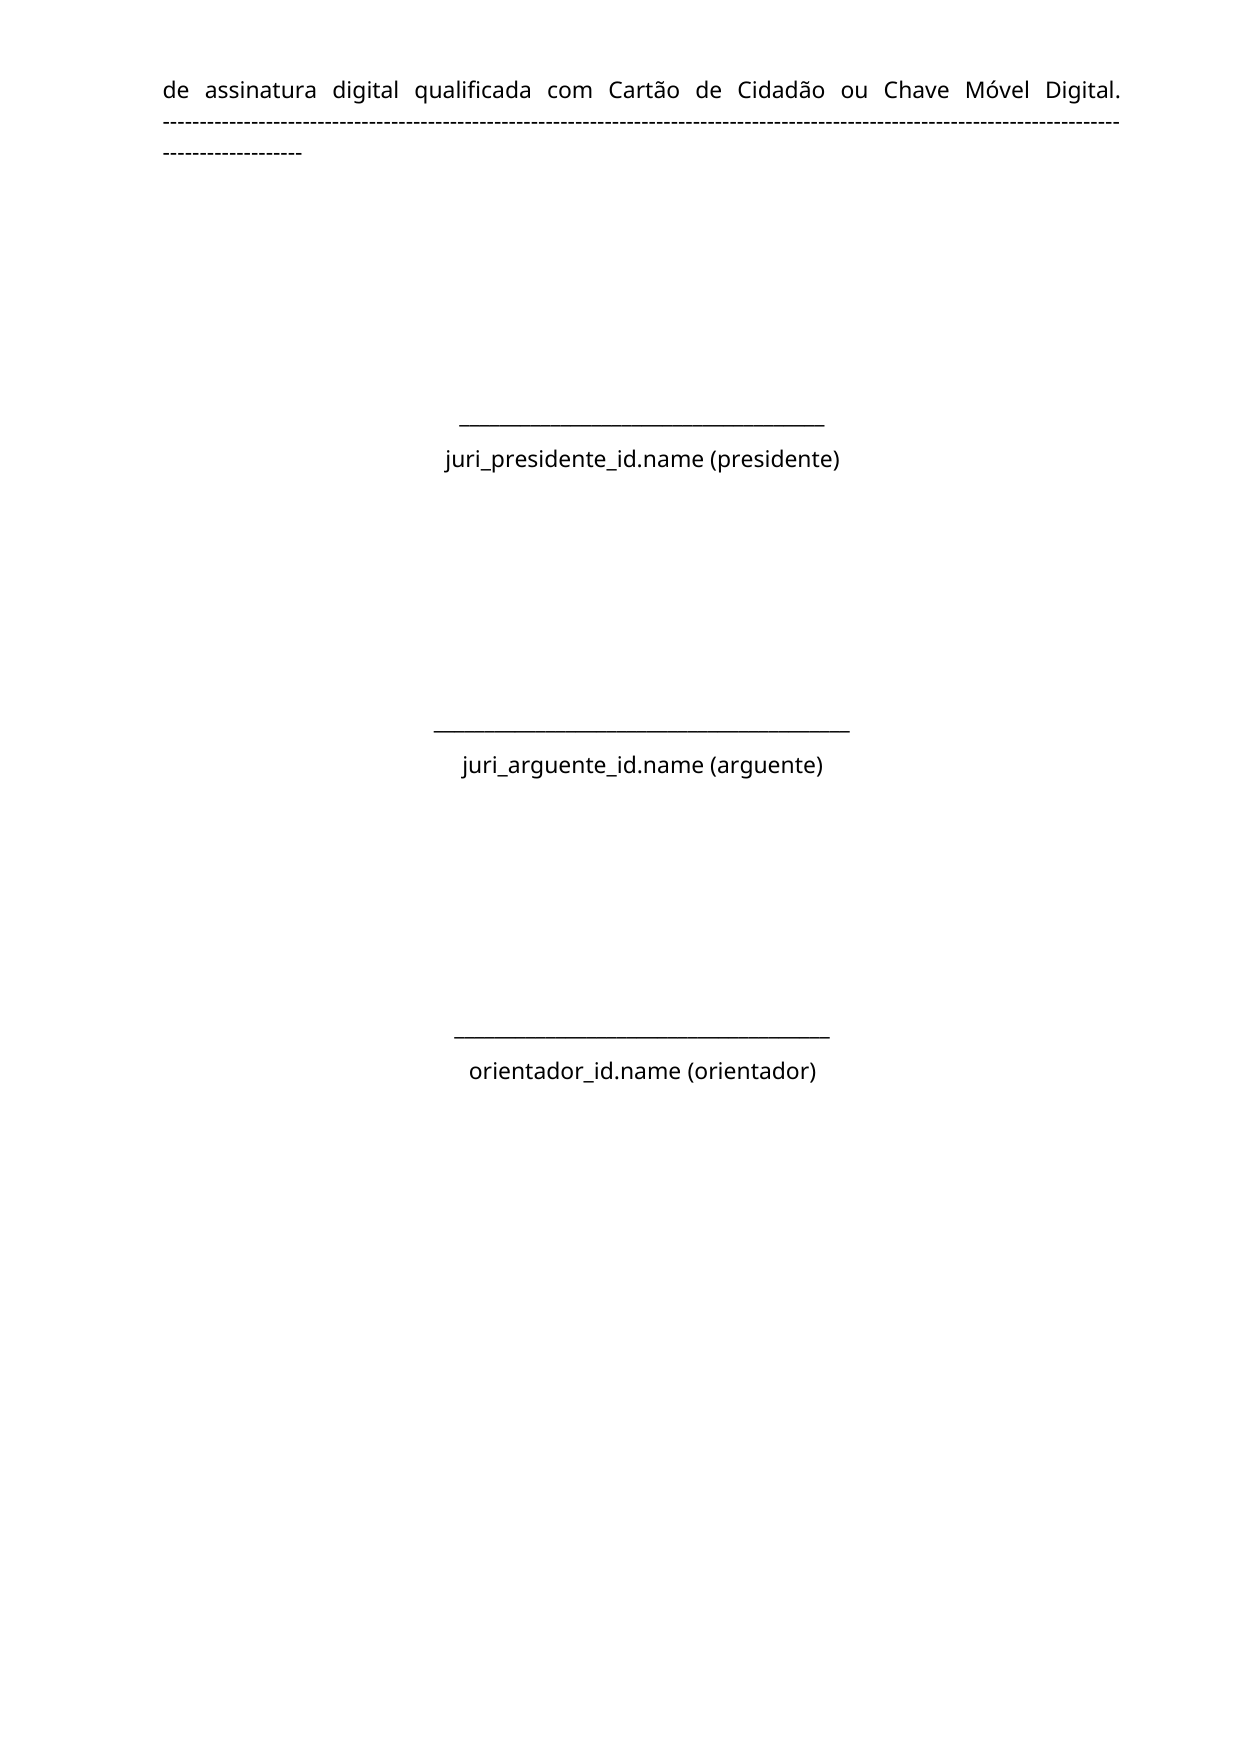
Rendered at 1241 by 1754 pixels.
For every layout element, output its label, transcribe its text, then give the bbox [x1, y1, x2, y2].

text de assinatura digital qualificada com Cartão de Cidadão ou Chave Móvel Digital. ----------------------------------------------------------------------------------------------------------------------------------------------------- [162, 74, 1122, 168]
text ____________________________________ [162, 399, 1122, 430]
text juri_presidente_id.name (presidente) [162, 443, 1122, 474]
text _____________________________________ [162, 1011, 1122, 1043]
text _________________________________________ [162, 705, 1122, 736]
text orientador_id.name (orientador) [162, 1055, 1122, 1086]
text juri_arguente_id.name (arguente) [162, 749, 1122, 780]
